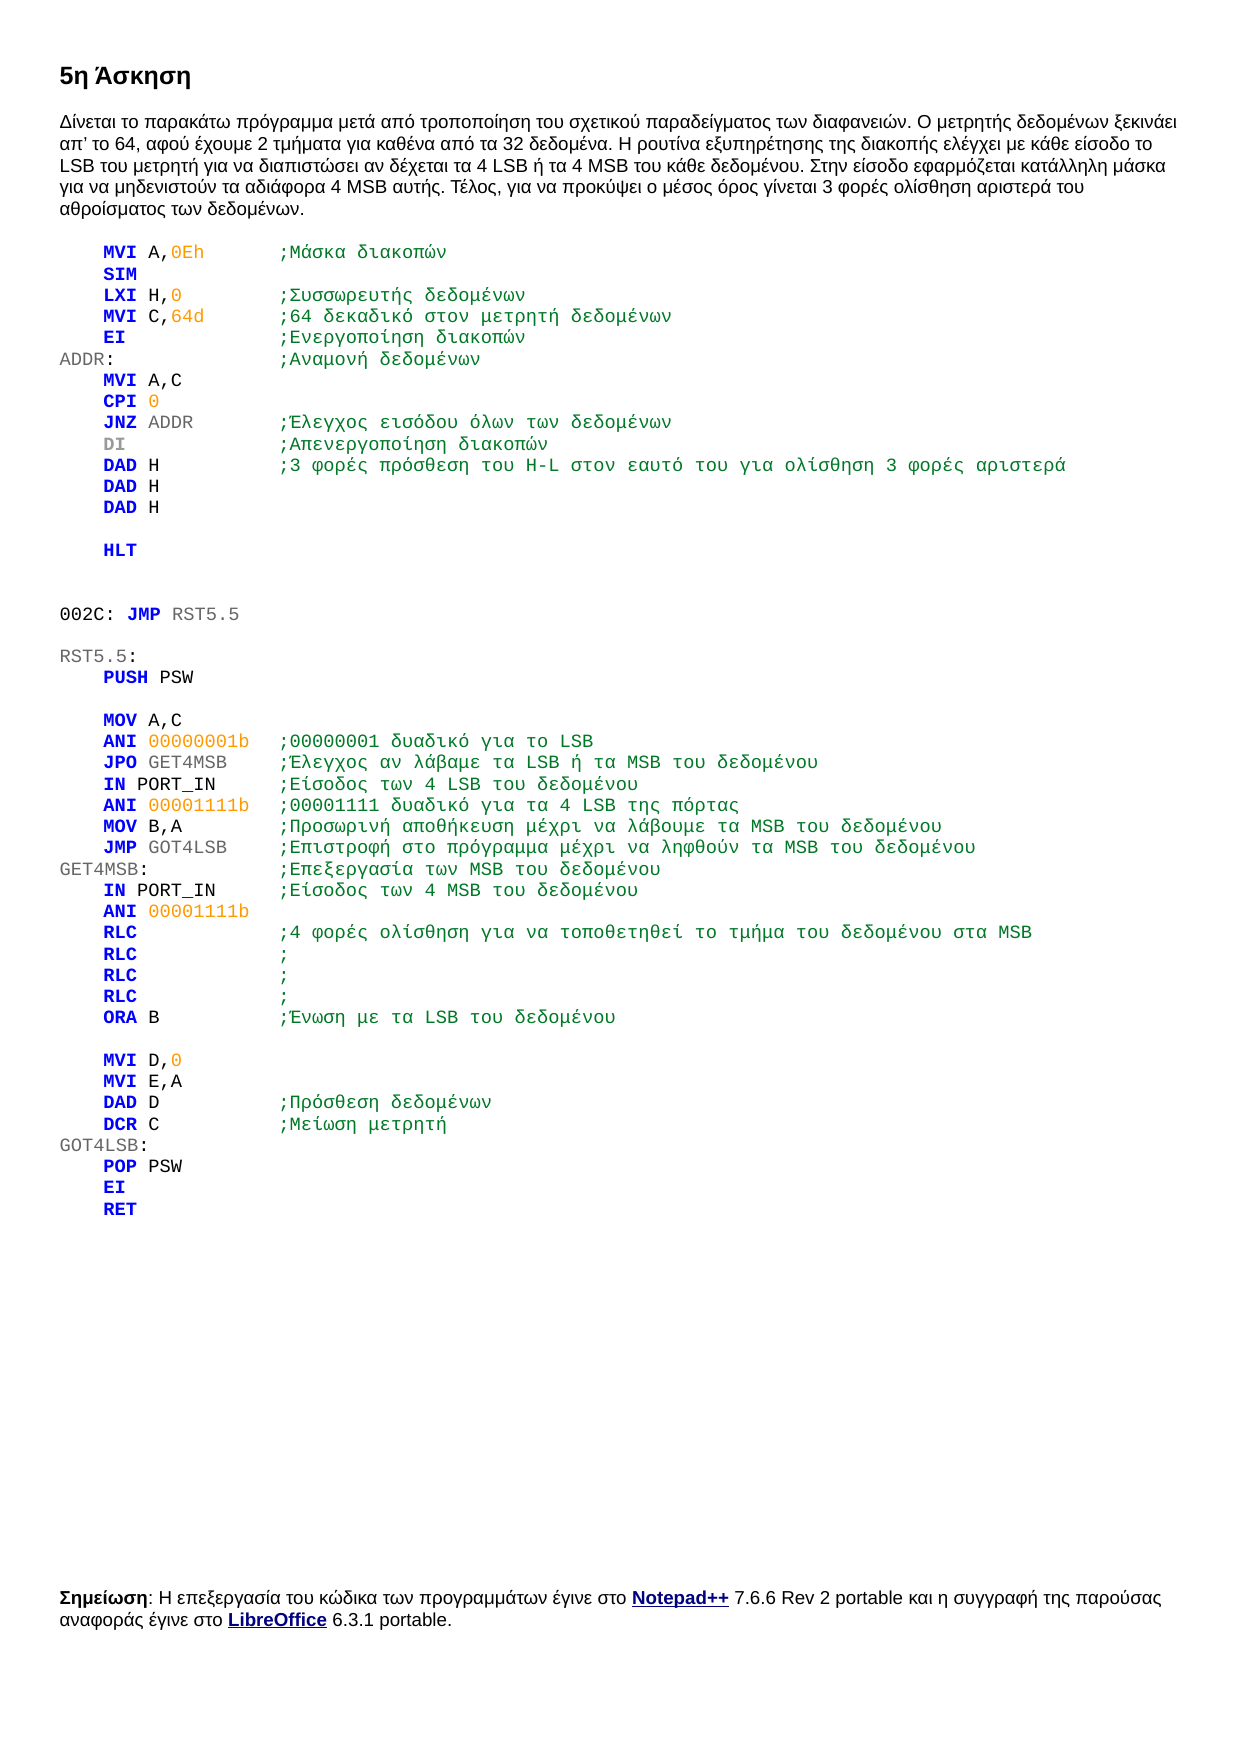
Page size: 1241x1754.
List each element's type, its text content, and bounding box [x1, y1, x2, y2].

text RLC ; [59, 987, 1181, 1008]
text EI [59, 1178, 1181, 1199]
text 002C: JMP RST5.5 [59, 604, 1181, 626]
text JNZ ADDR ;Έλεγχος εισόδου όλων των δεδομένων [59, 413, 1181, 434]
text POP PSW [59, 1157, 1181, 1178]
text IN PORT_IN ;Είσοδος των 4 MSB του δεδομένου [59, 881, 1181, 902]
text ANI 00000001b ;00000001 δυαδικό για το LSB [59, 732, 1181, 753]
text DAD H [59, 477, 1181, 498]
text JMP GOT4LSB ;Επιστροφή στο πρόγραμμα μέχρι να ληφθούν τα MSB του δεδομένου [59, 838, 1181, 859]
text CPI 0 [59, 392, 1181, 413]
text EI ;Ενεργοποίηση διακοπών [59, 328, 1181, 349]
text MVI E,A [59, 1072, 1181, 1093]
text MVI A,0Eh ;Μάσκα διακοπών [59, 241, 1181, 264]
text Σημείωση: Η επεξεργασία του κώδικα των προγραμμάτων έγινε στο Notepad++ 7.6.6 Rev 2 portable και η συγγραφή της παρούσας αναφοράς έγινε στο LibreOffice 6.3.1 portable. [59, 1587, 1181, 1630]
text MVI C,64d ;64 δεκαδικό στον μετρητή δεδομένων [59, 307, 1181, 328]
text DI ;Απενεργοποίηση διακοπών [59, 434, 1181, 456]
text LXI H,0 ;Συσσωρευτής δεδομένων [59, 286, 1181, 307]
text ADDR: ;Αναμονή δεδομένων [59, 349, 1181, 371]
text ANI 00001111b ;00001111 δυαδικό για τα 4 LSB της πόρτας [59, 796, 1181, 817]
text GOT4LSB: [59, 1136, 1181, 1157]
text DAD D ;Πρόσθεση δεδομένων [59, 1093, 1181, 1114]
text ANI 00001111b [59, 902, 1181, 923]
text MVI D,0 [59, 1051, 1181, 1072]
text GET4MSB: ;Επεξεργασία των MSB του δεδομένου [59, 859, 1181, 881]
text RLC ; [59, 966, 1181, 987]
text IN PORT_IN ;Είσοδος των 4 LSB του δεδομένου [59, 774, 1181, 796]
text 5η Άσκηση [59, 61, 1181, 90]
text RST5.5: [59, 647, 1181, 668]
text RLC ;4 φορές ολίσθηση για να τοποθετηθεί το τμήμα του δεδομένου στα MSB [59, 923, 1181, 944]
text MOV B,A ;Προσωρινή αποθήκευση μέχρι να λάβουμε τα MSB του δεδομένου [59, 817, 1181, 838]
text RLC ; [59, 944, 1181, 966]
text RET [59, 1199, 1181, 1221]
text DCR C ;Μείωση μετρητή [59, 1114, 1181, 1136]
text MOV A,C [59, 711, 1181, 732]
text DAD H [59, 498, 1181, 519]
text SIM [59, 264, 1181, 286]
text HLT [59, 541, 1181, 562]
text PUSH PSW [59, 668, 1181, 689]
text ORA B ;Ένωση με τα LSB του δεδομένου [59, 1008, 1181, 1029]
text Δίνεται το παρακάτω πρόγραμμα μετά από τροποποίηση του σχετικού παραδείγματος των διαφανειών. Ο μετρητής δεδομένων ξεκινάει απ’ το 64, αφού έχουμε 2 τμήματα για καθένα από τα 32 δεδομένα. Η ρουτίνα εξυπηρέτησης της διακοπής ελέγχει με κάθε είσοδο το LSB του μετρητή για να διαπιστώσει αν δέχεται τα 4 LSB ή τα 4 MSB του κάθε δεδομένου. Στην είσοδο εφαρμόζεται κατάλληλη μάσκα για να μηδενιστούν τα αδιάφορα 4 MSB αυτής. Τέλος, για να προκύψει ο μέσος όρος γίνεται 3 φορές ολίσθηση αριστερά του αθροίσματος των δεδομένων. [59, 111, 1181, 219]
text MVI A,C [59, 371, 1181, 392]
text DAD H ;3 φορές πρόσθεση του H-L στον εαυτό του για ολίσθηση 3 φορές αριστερά [59, 456, 1181, 477]
text JPO GET4MSB ;Έλεγχος αν λάβαμε τα LSB ή τα MSB του δεδομένου [59, 753, 1181, 774]
